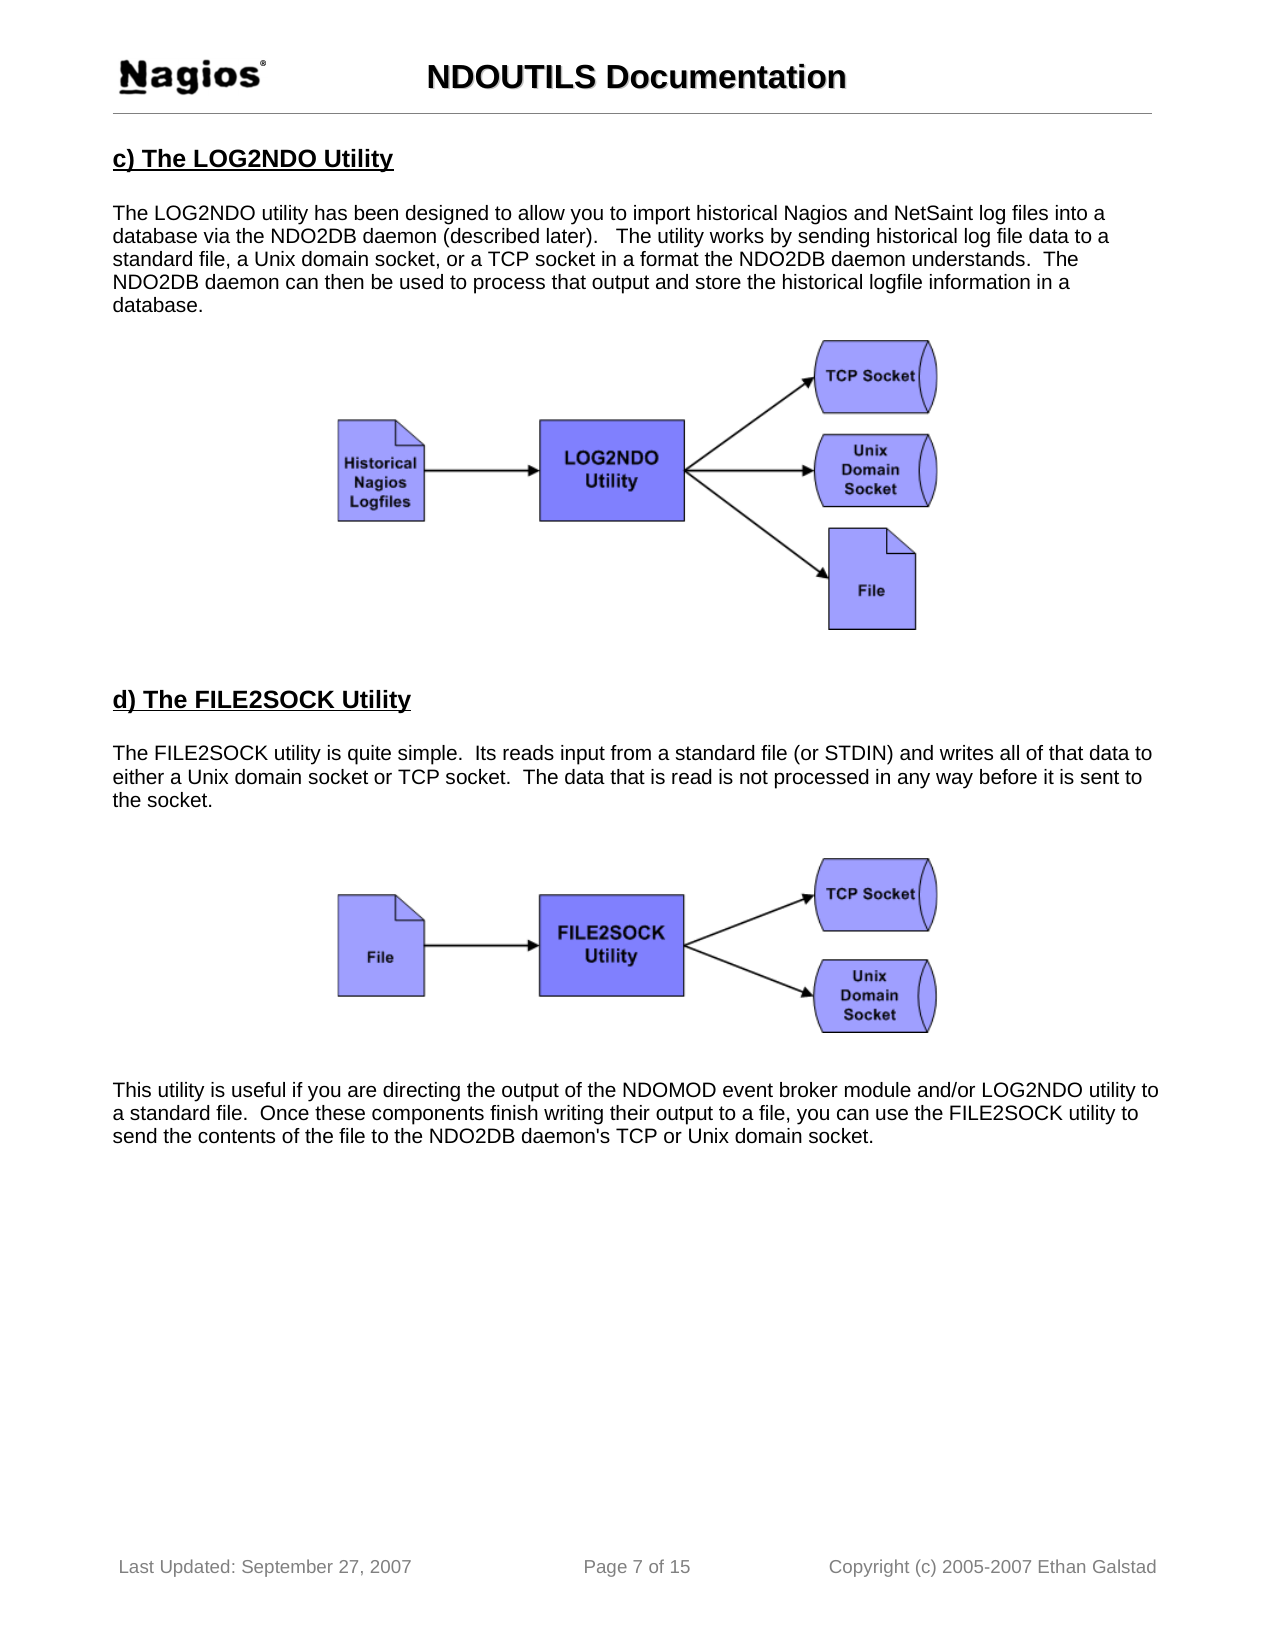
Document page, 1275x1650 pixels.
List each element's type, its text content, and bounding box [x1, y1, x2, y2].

text c) The LOG2NDO Utility [112, 145, 1162, 173]
text d) The FILE2SOCK Utility [112, 686, 1162, 714]
text This utility is useful if you are directing the output of the NDOMOD event broker module and/or LOG2NDO utility to a standard file. Once these components finish writing their output to a file, you can use the FILE2SOCK utility to send the contents of the file to the NDO2DB daemon's TCP or Unix domain socket. [112, 1079, 1162, 1148]
picture [118, 58, 268, 96]
picture [337, 858, 938, 1033]
picture [337, 340, 938, 630]
text The FILE2SOCK utility is quite simple. Its reads input from a standard file (or STDIN) and writes all of that data to either a Unix domain socket or TCP socket. The data that is read is not processed in any way before it is sent to the socket. [112, 742, 1162, 812]
text The LOG2NDO utility has been designed to allow you to import historical Nagios and NetSaint log files into a database via the NDO2DB daemon (described later). The utility works by sending historical log file data to a standard file, a Unix domain socket, or a TCP socket in a format the NDO2DB daemon understands. The NDO2DB daemon can then be used to process that output and store the historical logfile information in a database. [112, 201, 1162, 317]
